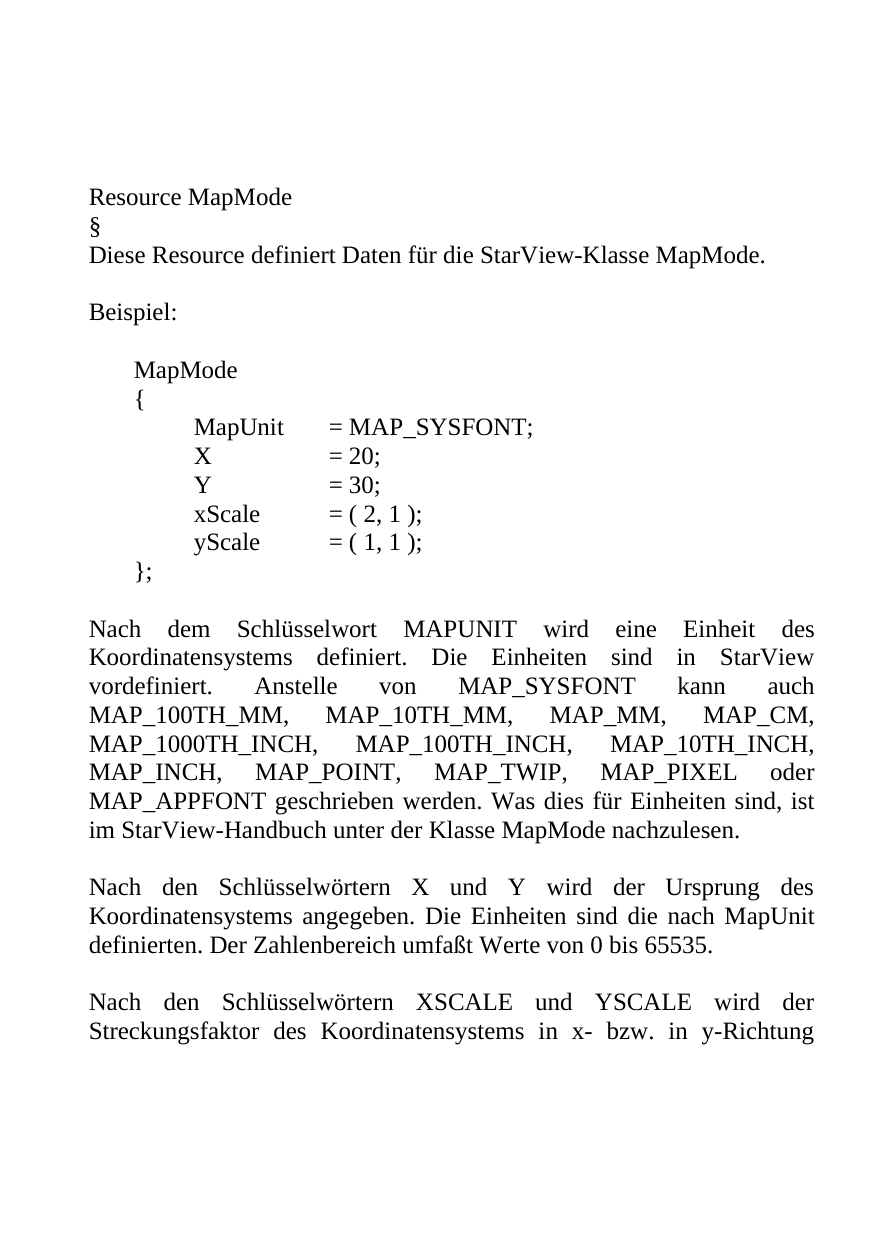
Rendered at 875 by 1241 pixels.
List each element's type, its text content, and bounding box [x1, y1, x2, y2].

text Nach dem Schlüsselwort MAPUNIT wird eine Einheit des Koordinatensystems definiert. Die Einheiten sind in StarView vordefiniert. Anstelle von MAP_SYSFONT kann auch MAP_100TH_MM, MAP_10TH_MM, MAP_MM, MAP_CM, MAP_1000TH_INCH, MAP_100TH_INCH, MAP_10TH_INCH, MAP_INCH, MAP_POINT, MAP_TWIP, MAP_PIXEL oder MAP_APPFONT geschrieben werden. Was dies für Einheiten sind, ist im StarView-Handbuch unter der Klasse MapMode nachzulesen. [88, 614, 815, 844]
list Y = 30; [88, 470, 815, 499]
text Beispiel: [88, 297, 815, 326]
list xScale = ( 2, 1 ); [88, 499, 815, 527]
text Resource MapMode [88, 182, 815, 211]
list yScale = ( 1, 1 ); [88, 527, 815, 556]
list X = 20; [88, 441, 815, 470]
text Diese Resource definiert Daten für die StarView-Klasse MapMode. [88, 240, 815, 269]
list MapUnit = MAP_SYSFONT; [88, 412, 815, 441]
list { [88, 384, 815, 412]
text Nach den Schlüsselwörtern XSCALE und YSCALE wird der Streckungsfaktor des Koordinatensystems in x- bzw. in y-Richtung [88, 987, 815, 1045]
text Nach den Schlüsselwörtern X und Y wird der Ursprung des Koordinatensystems angegeben. Die Einheiten sind die nach MapUnit definierten. Der Zahlenbereich umfaßt Werte von 0 bis 65535. [88, 872, 815, 959]
text § [88, 211, 815, 240]
list }; [88, 556, 815, 585]
list MapMode [88, 355, 815, 384]
